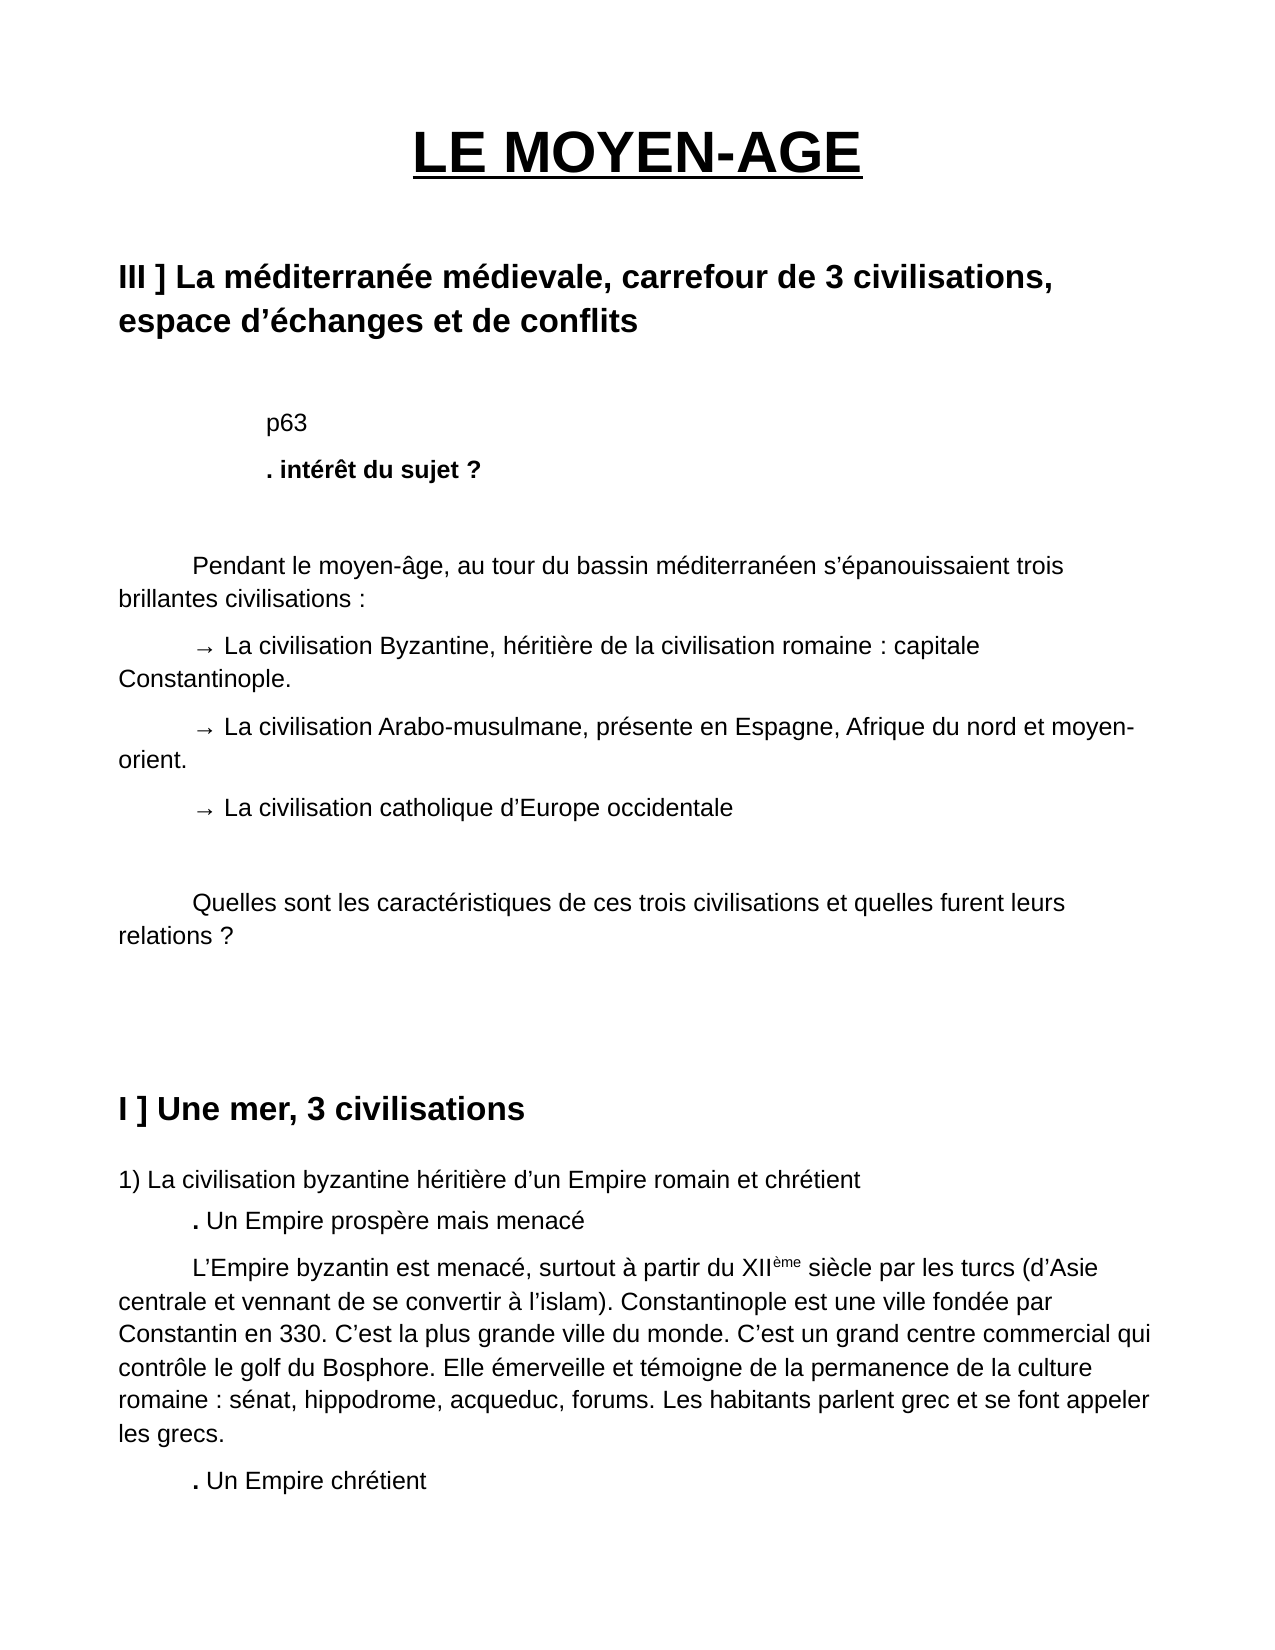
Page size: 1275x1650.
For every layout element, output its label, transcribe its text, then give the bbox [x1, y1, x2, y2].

text → La civilisation catholique d’Europe occidentale [118, 793, 1157, 821]
subtitle I ] Une mer, 3 civilisations [118, 1089, 1157, 1127]
text . Un Empire prospère mais menacé [118, 1206, 1157, 1234]
text . Un Empire chrétient [118, 1466, 1157, 1495]
text Quelles sont les caractéristiques de ces trois civilisations et quelles furent leurs relations ? [118, 888, 1157, 949]
text p63 [118, 408, 1157, 437]
text III ] La méditerranée médievale, carrefour de 3 civilisations, espace d’échanges et de conflits [118, 257, 1157, 340]
text L’Empire byzantin est menacé, surtout à partir du XIIème siècle par les turcs (d’Asie centrale et vennant de se convertir à l’islam). Constantinople est une ville fondée par Constantin en 330. C’est la plus grande ville du monde. C’est un grand centre commercial qui contrôle le golf du Bosphore. Elle émerveille et témoigne de la permanence de la culture romaine : sénat, hippodrome, acqueduc, forums. Les habitants parlent grec et se font appeler les grecs. [118, 1253, 1157, 1447]
text . intérêt du sujet ? [118, 456, 1157, 484]
text → La civilisation Arabo-musulmane, présente en Espagne, Afrique du nord et moyen-orient. [118, 712, 1157, 774]
text LE MOYEN-AGE [118, 118, 1157, 185]
text → La civilisation Byzantine, héritière de la civilisation romaine : capitale Constantinople. [118, 631, 1157, 693]
text Pendant le moyen-âge, au tour du bassin méditerranéen s’épanouissaient trois brillantes civilisations : [118, 551, 1157, 612]
subtitle 1) La civilisation byzantine héritière d’un Empire romain et chrétient [118, 1164, 1157, 1193]
